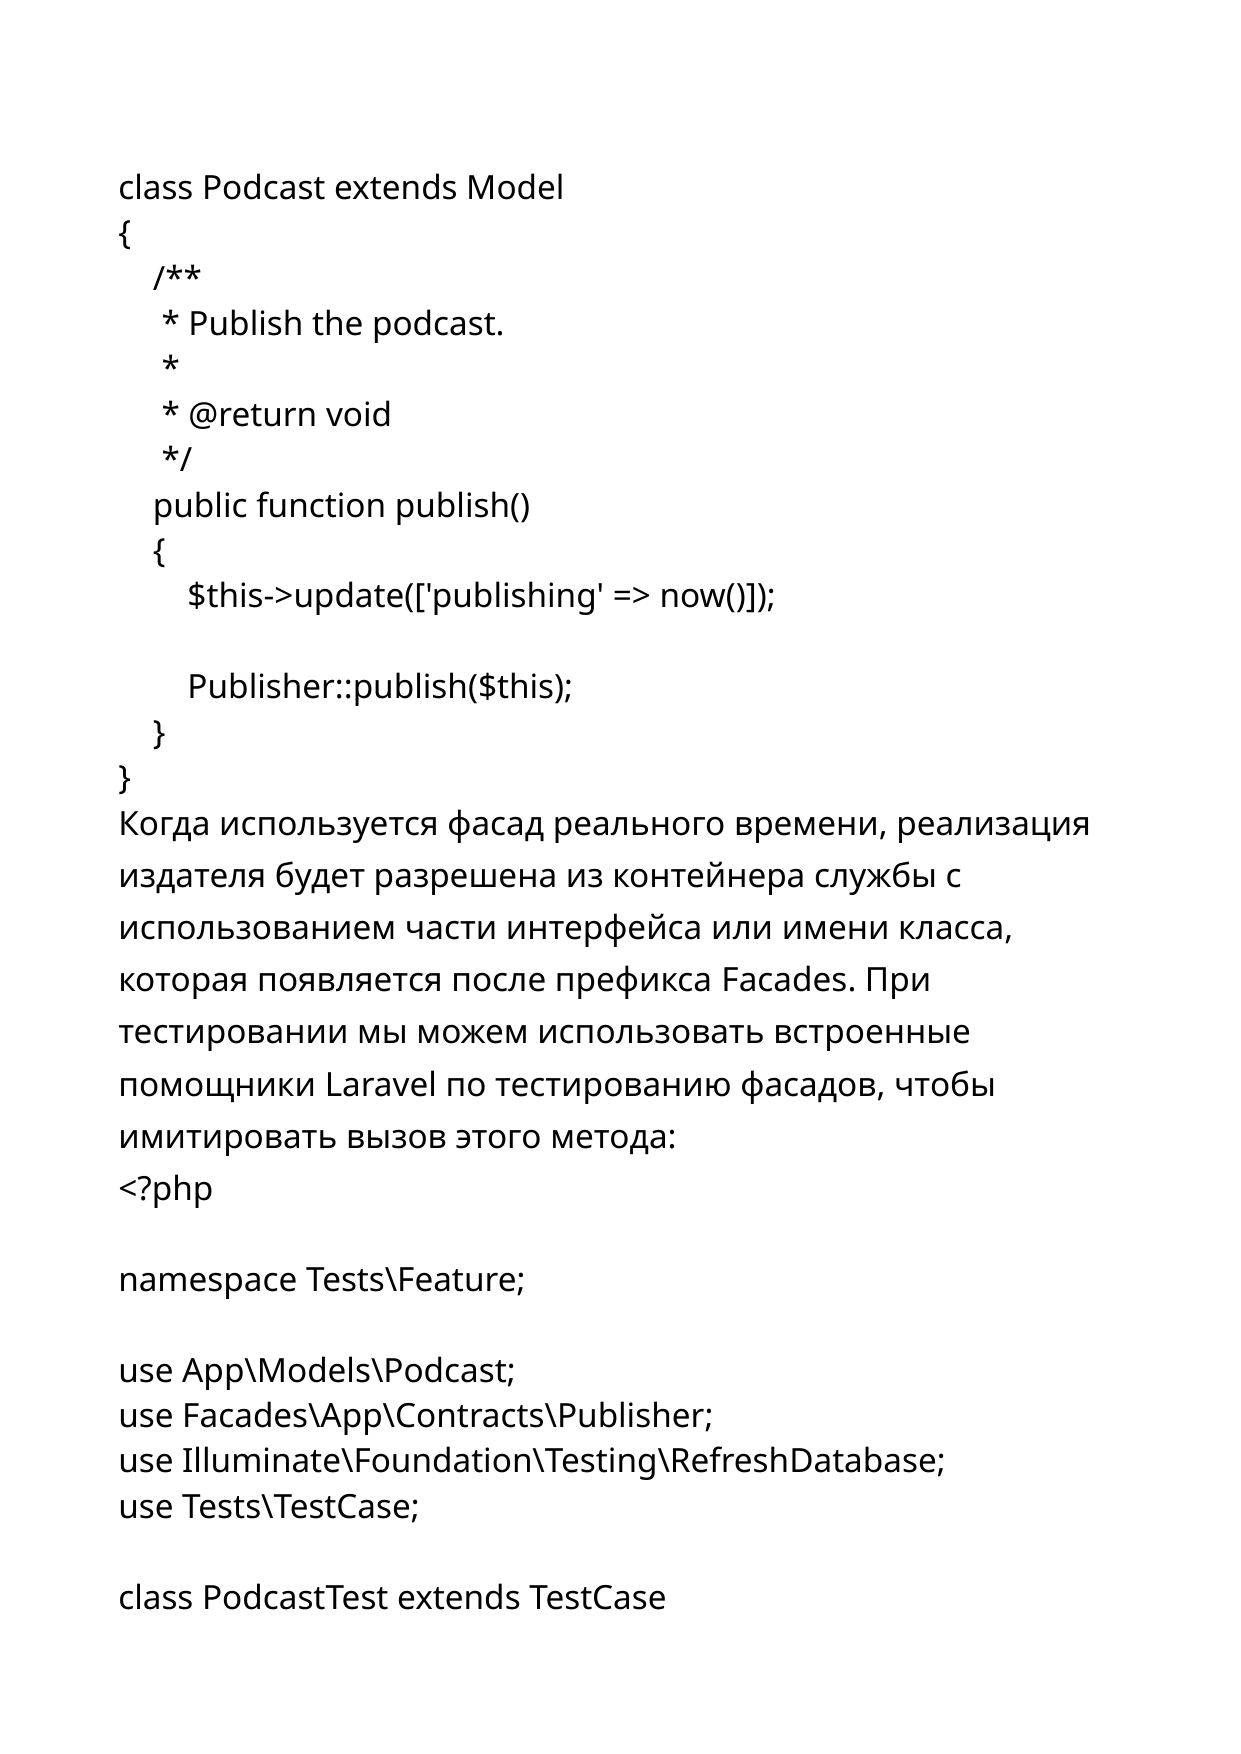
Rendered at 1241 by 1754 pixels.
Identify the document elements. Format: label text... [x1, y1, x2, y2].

text * @return void [118, 391, 1122, 436]
text $this->update(['publishing' => now()]); [118, 572, 1122, 618]
text Когда используется фасад реального времени, реализация издателя будет разрешена из контейнера службы с использованием части интерфейса или имени класса, которая появляется после префикса Facades. При тестировании мы можем использовать встроенные помощники Laravel по тестированию фасадов, чтобы имитировать вызов этого метода: [118, 799, 1122, 1158]
text <?php [118, 1165, 1122, 1210]
text public function publish() [118, 481, 1122, 527]
text class Podcast extends Model [118, 163, 1122, 209]
text namespace Tests\Feature; [118, 1256, 1122, 1301]
text use Tests\TestCase; [118, 1483, 1122, 1528]
text { [118, 527, 1122, 572]
text use Illuminate\Foundation\Testing\RefreshDatabase; [118, 1437, 1122, 1483]
text use Facades\App\Contracts\Publisher; [118, 1392, 1122, 1437]
text use App\Models\Podcast; [118, 1346, 1122, 1392]
text } [118, 754, 1122, 799]
text { [118, 209, 1122, 254]
text * Publish the podcast. [118, 300, 1122, 345]
text */ [118, 436, 1122, 481]
text Publisher::publish($this); [118, 663, 1122, 708]
text class PodcastTest extends TestCase [118, 1573, 1122, 1619]
text } [118, 708, 1122, 754]
text * [118, 345, 1122, 391]
text /** [118, 254, 1122, 300]
